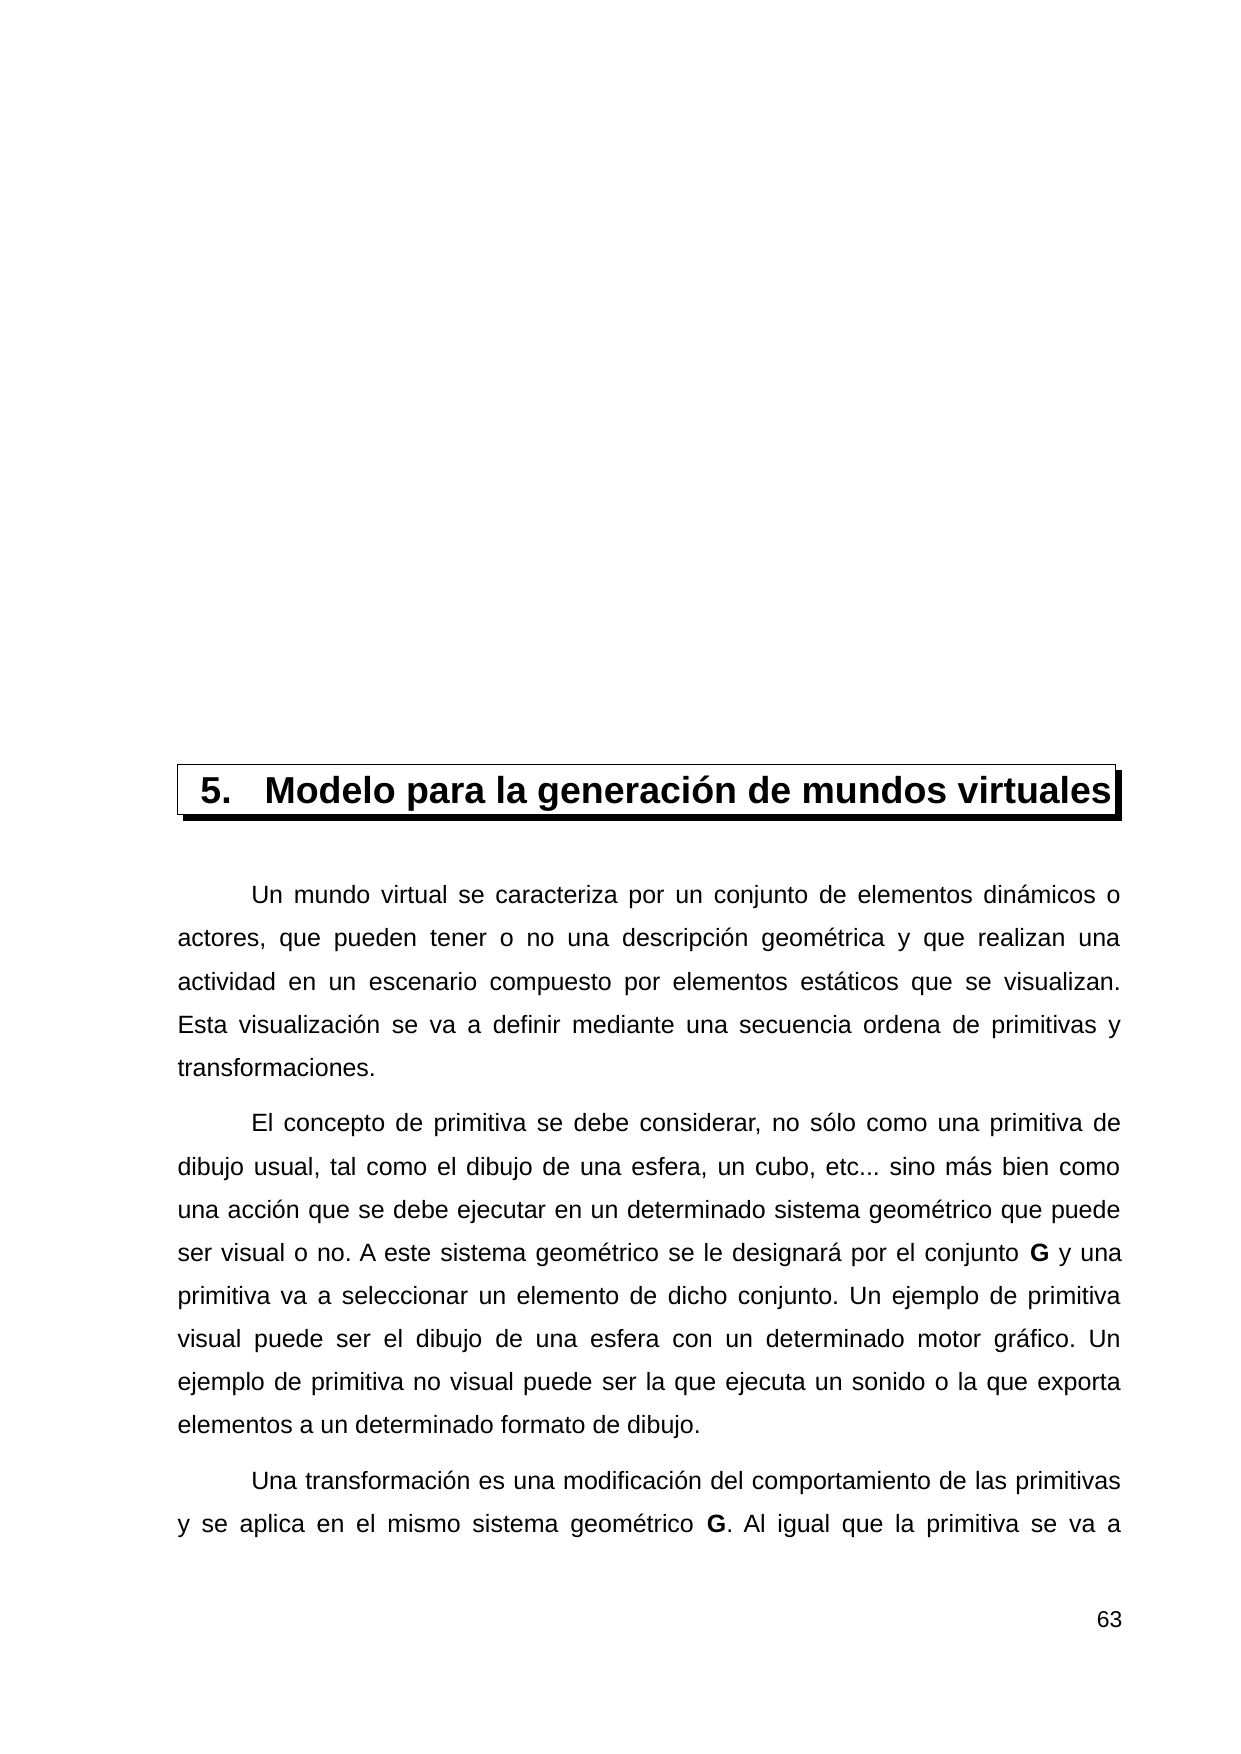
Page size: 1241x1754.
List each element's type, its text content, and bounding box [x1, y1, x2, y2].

text Una transformación es una modificación del comportamiento de las primitivas y se aplica en el mismo sistema geométrico G. Al igual que la primitiva se va a [177, 1466, 1122, 1538]
text Un mundo virtual se caracteriza por un conjunto de elementos dinámicos o actores, que pueden tener o no una descripción geométrica y que realizan una actividad en un escenario compuesto por elementos estáticos que se visualizan. Esta visualización se va a definir mediante una secuencia ordena de primitivas y transformaciones. [177, 880, 1122, 1082]
subtitle Modelo para la generación de mundos virtuales [178, 765, 1115, 814]
text El concepto de primitiva se debe considerar, no sólo como una primitiva de dibujo usual, tal como el dibujo de una esfera, un cubo, etc... sino más bien como una acción que se debe ejecutar en un determinado sistema geométrico que puede ser visual o no. A este sistema geométrico se le designará por el conjunto G y una primitiva va a seleccionar un elemento de dicho conjunto. Un ejemplo de primitiva visual puede ser el dibujo de una esfera con un determinado motor gráfico. Un ejemplo de primitiva no visual puede ser la que ejecuta un sonido o la que exporta elementos a un determinado formato de dibujo. [177, 1108, 1122, 1439]
